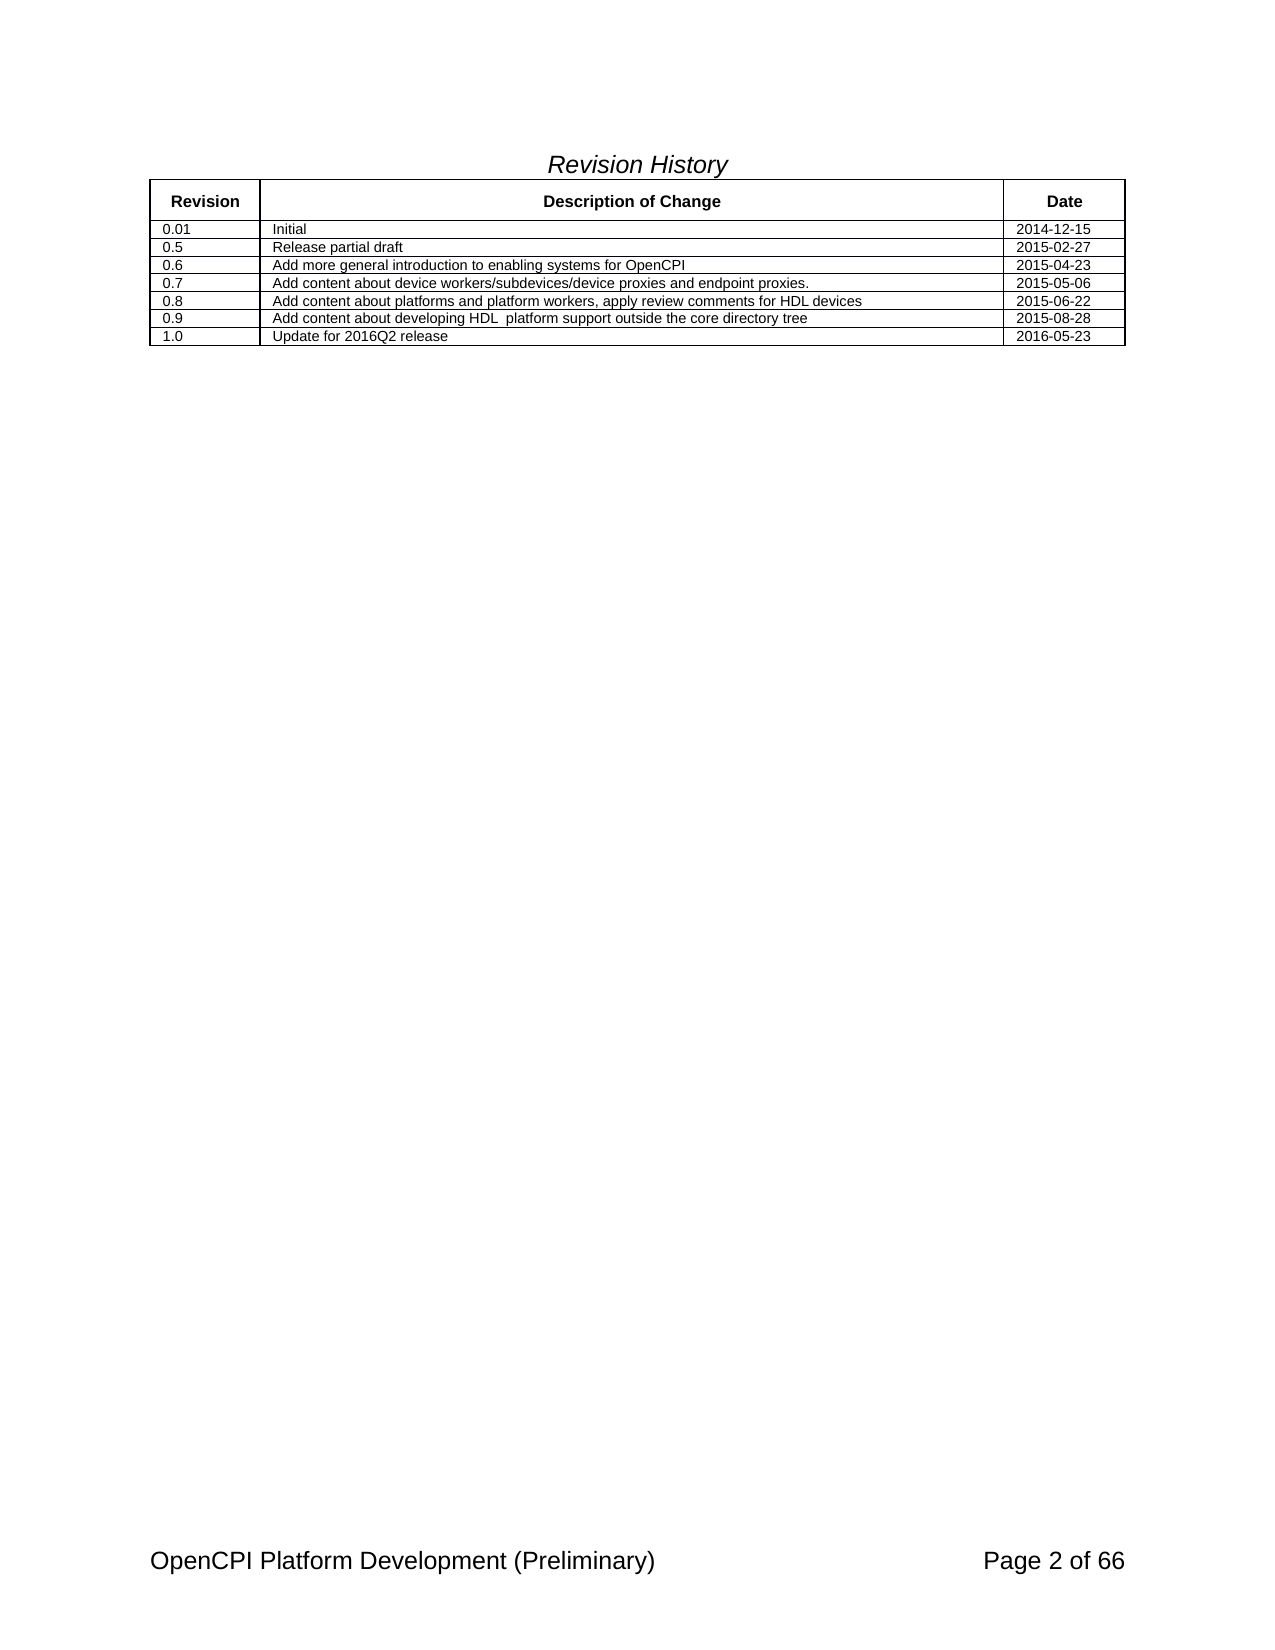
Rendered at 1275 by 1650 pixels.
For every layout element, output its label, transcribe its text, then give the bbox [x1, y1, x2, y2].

table_cell 2014-12-15 [1004, 221, 1124, 238]
table_cell 2015-08-28 [1004, 310, 1124, 327]
table_cell Update for 2016Q2 release [261, 328, 1003, 344]
table_cell Release partial draft [261, 239, 1003, 256]
table_cell 0.5 [151, 239, 259, 256]
table_cell Initial [261, 221, 1003, 238]
table_cell 2015-04-23 [1004, 257, 1124, 273]
table_header Description of Change [261, 180, 1003, 220]
table_cell Add content about device workers/subdevices/device proxies and endpoint proxies. [261, 274, 1003, 291]
table_cell 0.6 [151, 257, 259, 273]
table_cell Add content about platforms and platform workers, apply review comments for HDL devices [261, 292, 1003, 309]
table_cell 0.8 [151, 292, 259, 309]
table_cell 2015-05-06 [1004, 274, 1124, 291]
table_cell 0.7 [151, 274, 259, 291]
table_cell 0.9 [151, 310, 259, 327]
table_header Revision [151, 180, 259, 220]
text Revision History [150, 150, 1125, 179]
table_cell 1.0 [151, 328, 259, 344]
table_header Date [1004, 180, 1124, 220]
table_cell 2016-05-23 [1004, 328, 1124, 344]
table_cell 0.01 [151, 221, 259, 238]
table_cell Add more general introduction to enabling systems for OpenCPI [261, 257, 1003, 273]
table_cell 2015-06-22 [1004, 292, 1124, 309]
table_cell Add content about developing HDL platform support outside the core directory tree [261, 310, 1003, 327]
table_cell 2015-02-27 [1004, 239, 1124, 256]
